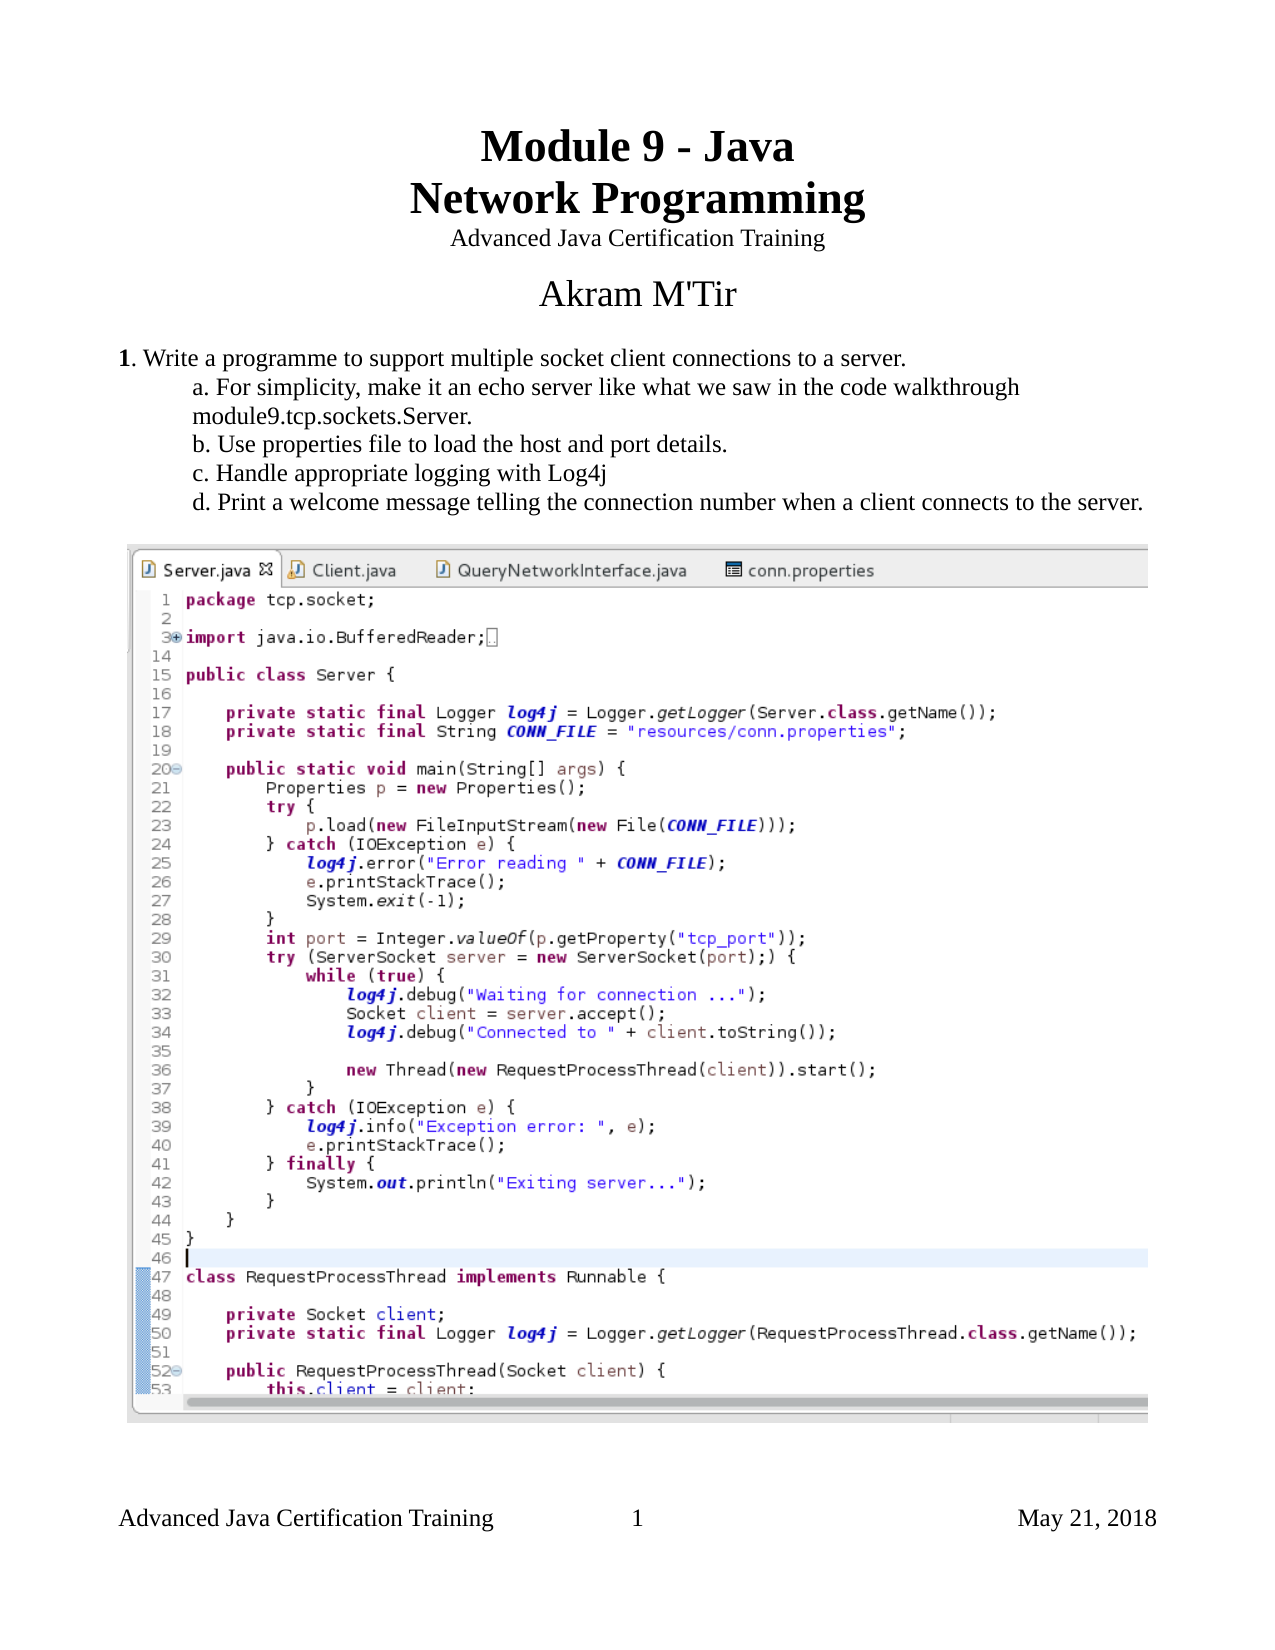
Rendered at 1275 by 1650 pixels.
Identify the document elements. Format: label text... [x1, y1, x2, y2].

text a. For simplicity, make it an echo server like what we saw in the code walkthrough module9.tcp.sockets.Server. [192, 372, 1157, 429]
text d. Print a welcome message telling the connection number when a client connects to the server. [192, 487, 1157, 516]
text c. Handle appropriate logging with Log4j [192, 458, 1157, 487]
text Advanced Java Certification Training [118, 223, 1157, 252]
text Akram M'Tir [118, 271, 1157, 314]
text 1. Write a programme to support multiple socket client connections to a server. [118, 343, 1157, 372]
text Network Programming [118, 171, 1157, 223]
text b. Use properties file to load the host and port details. [192, 429, 1157, 458]
text Module 9 - Java [118, 118, 1157, 171]
picture [127, 544, 1148, 1423]
